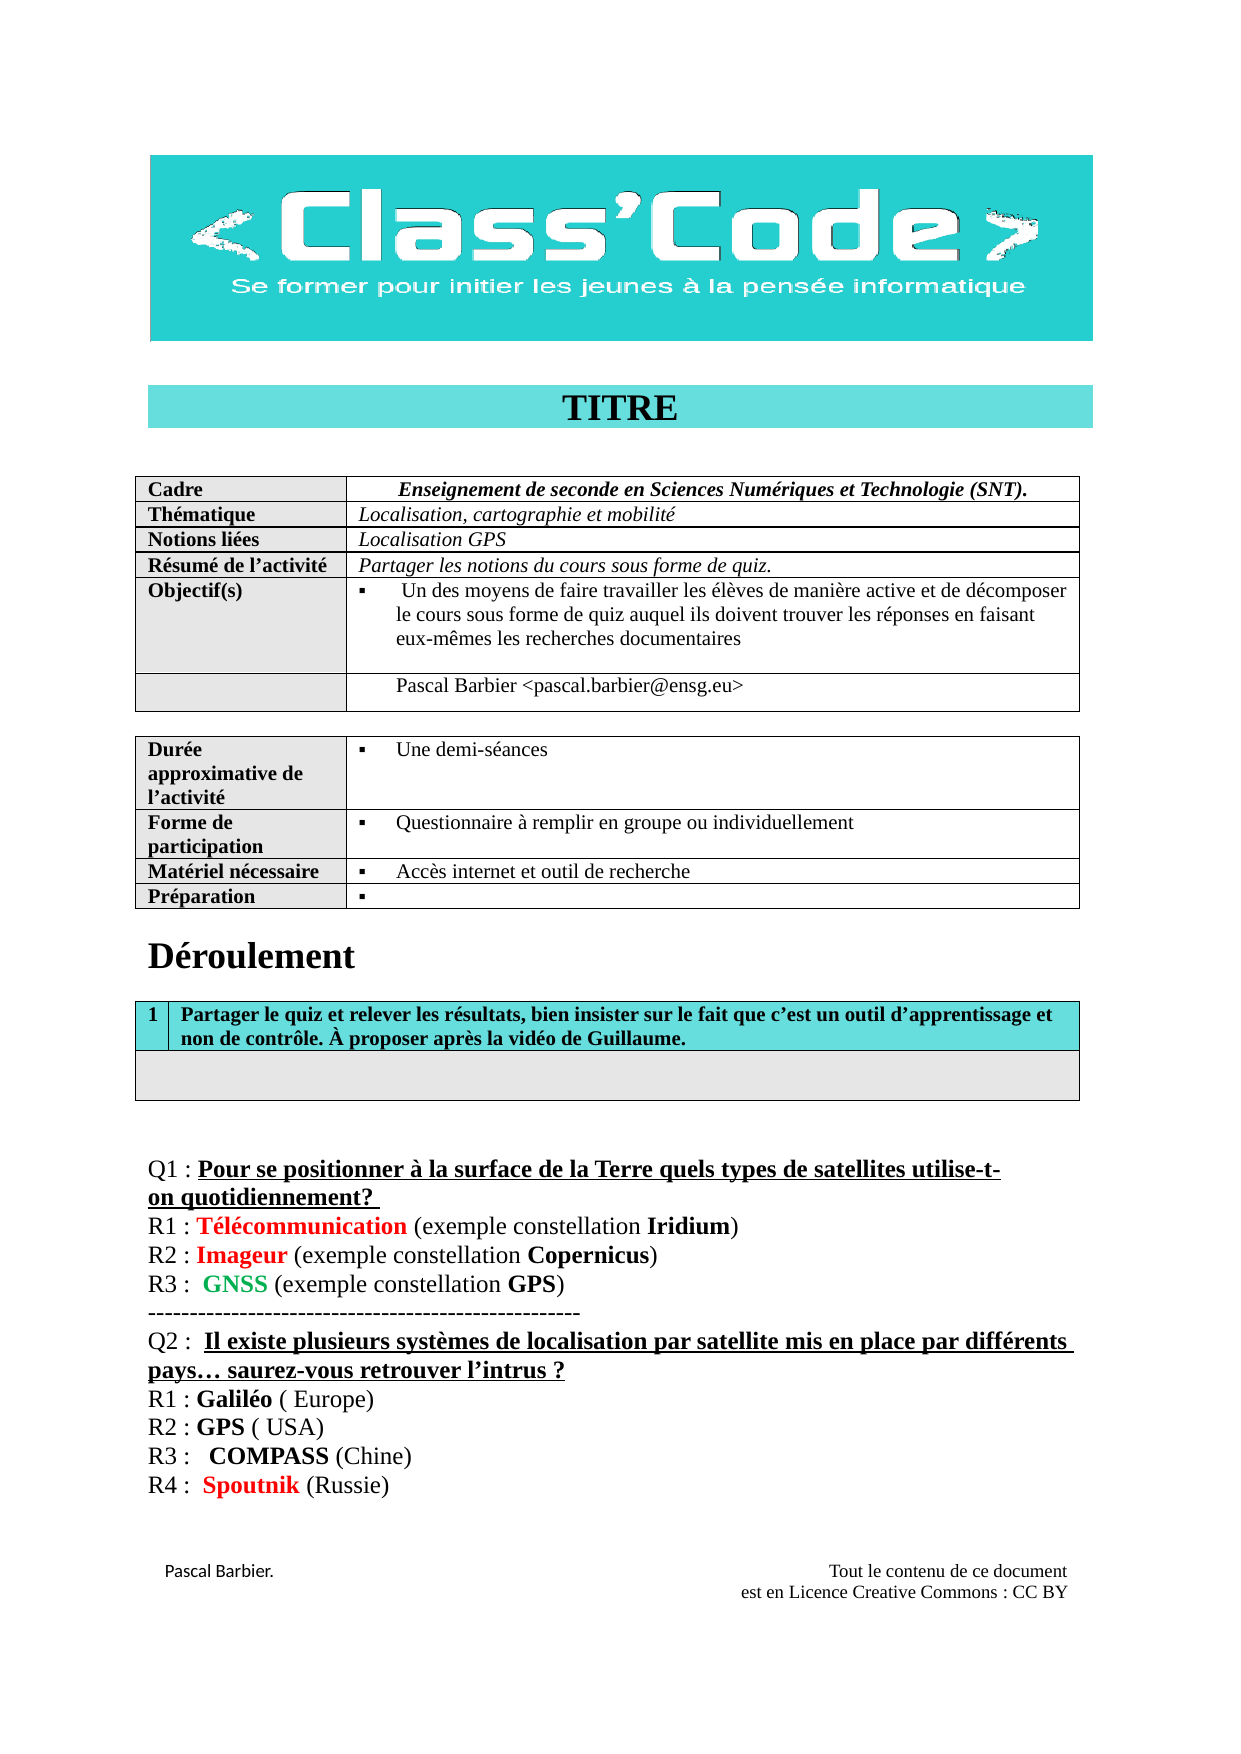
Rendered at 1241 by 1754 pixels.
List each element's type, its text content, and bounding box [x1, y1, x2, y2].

table_cell Accès internet et outil de recherche [347, 859, 1079, 883]
table_cell Forme de participation [136, 810, 346, 858]
text TITRE [148, 385, 1093, 428]
text R1 : Galiléo ( Europe) [148, 1384, 1093, 1412]
text R3 : GNSS (exemple constellation GPS) [148, 1269, 1093, 1297]
table_cell Notions liées [136, 528, 346, 551]
text R3 : COMPASS (Chine) [148, 1441, 1093, 1470]
table_header 1 [136, 1002, 168, 1050]
text R2 : Imageur (exemple constellation Copernicus) [148, 1240, 1093, 1269]
table_cell [136, 674, 346, 711]
text R2 : GPS ( USA) [148, 1412, 1093, 1441]
table_cell [136, 1051, 1079, 1100]
table_header Cadre [136, 477, 346, 501]
table_cell Un des moyens de faire travailler les élèves de manière active et de décomposer le cours sous forme de quiz auquel ils doivent trouver les réponses en faisant eux-mêmes les recherches documentaires [347, 578, 1079, 672]
text Q2 : Il existe plusieurs systèmes de localisation par satellite mis en place par différents pays… saurez-vous retrouver l’intrus ? [148, 1326, 1093, 1384]
text R4 : Spoutnik (Russie) [148, 1470, 1093, 1499]
text R1 : Télécommunication (exemple constellation Iridium) [148, 1211, 1093, 1240]
table_cell Partager les notions du cours sous forme de quiz. [347, 553, 1079, 577]
table_cell Préparation [136, 884, 346, 908]
table_cell Localisation GPS [347, 528, 1079, 551]
table_cell Pascal Barbier <pascal.barbier@ensg.eu> [347, 674, 1079, 711]
table_cell Questionnaire à remplir en groupe ou individuellement [347, 810, 1079, 858]
table_cell Résumé de l’activité [136, 553, 346, 577]
table_cell Matériel nécessaire [136, 859, 346, 883]
table_cell [347, 884, 1079, 908]
table_cell Objectif(s) [136, 578, 346, 672]
table_cell Localisation, cartographie et mobilité [347, 502, 1079, 526]
picture [150, 155, 1093, 342]
table_header Enseignement de seconde en Sciences Numériques et Technologie (SNT). [347, 477, 1079, 501]
table_header Durée approximative de l’activité [136, 737, 346, 809]
table_header Une demi-séances [347, 737, 1079, 809]
table_cell Thématique [136, 502, 346, 526]
text ---------------------------------------------------- [148, 1297, 1093, 1326]
table_header Partager le quiz et relever les résultats, bien insister sur le fait que c’est un outil d’apprentissage et non de contrôle. À proposer après la vidéo de Guillaume. [169, 1002, 1079, 1050]
text Q1 : Pour se positionner à la surface de la Terre quels types de satellites utilise-t-on quotidiennement? [148, 1154, 1093, 1211]
text Déroulement [148, 933, 1093, 977]
